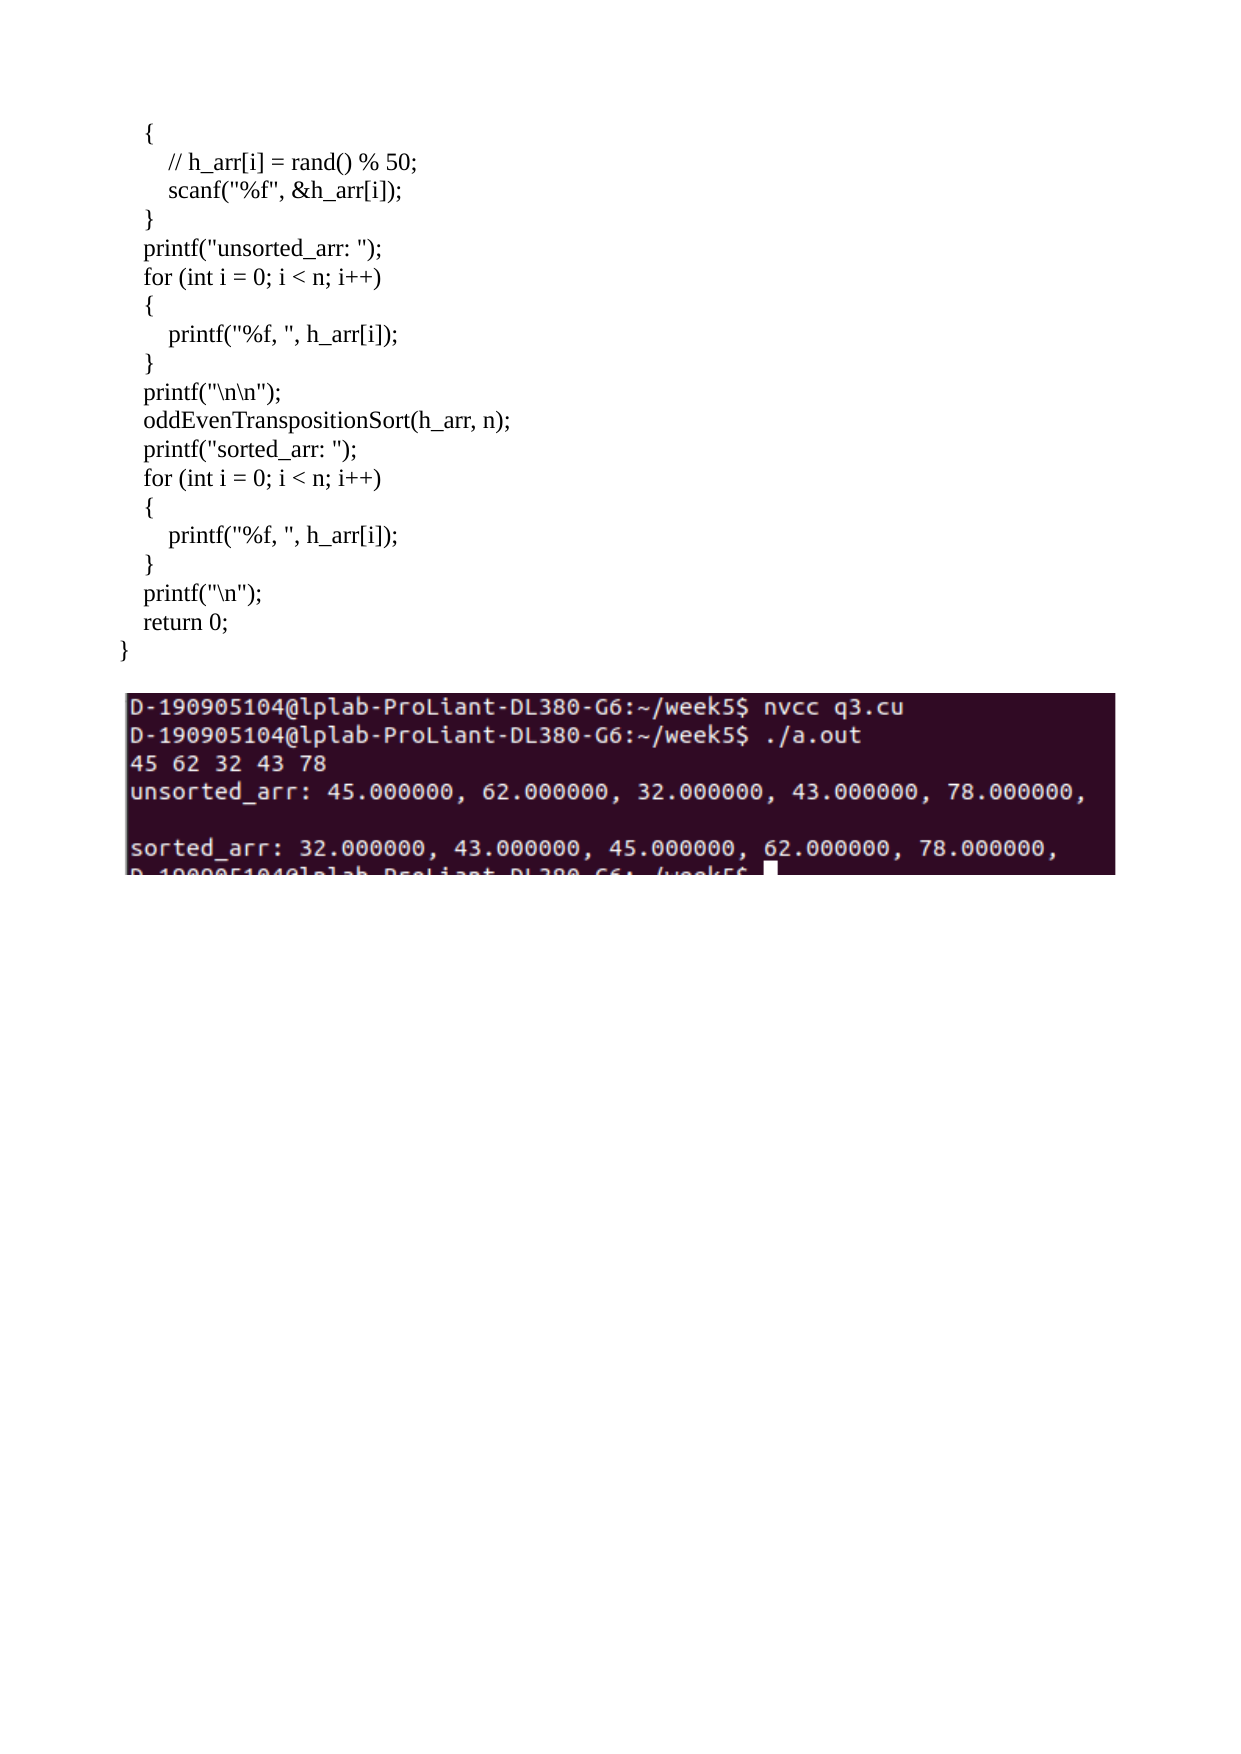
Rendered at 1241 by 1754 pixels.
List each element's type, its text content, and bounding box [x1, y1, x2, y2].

text printf("%f, ", h_arr[i]); [118, 521, 1122, 549]
text printf("%f, ", h_arr[i]); [118, 319, 1122, 348]
text // h_arr[i] = rand() % 50; [118, 147, 1122, 176]
text for (int i = 0; i < n; i++) [118, 262, 1122, 291]
text oddEvenTranspositionSort(h_arr, n); [118, 406, 1122, 434]
text } [118, 204, 1122, 233]
text } [118, 636, 1122, 664]
text } [118, 348, 1122, 377]
text { [118, 492, 1122, 521]
text printf("sorted_arr: "); [118, 434, 1122, 463]
text printf("unsorted_arr: "); [118, 233, 1122, 262]
text { [118, 291, 1122, 319]
text } [118, 549, 1122, 578]
text { [118, 118, 1122, 147]
text return 0; [118, 607, 1122, 636]
text printf("\n\n"); [118, 377, 1122, 406]
text scanf("%f", &h_arr[i]); [118, 176, 1122, 204]
text for (int i = 0; i < n; i++) [118, 463, 1122, 492]
picture [124, 693, 1116, 875]
text printf("\n"); [118, 578, 1122, 607]
